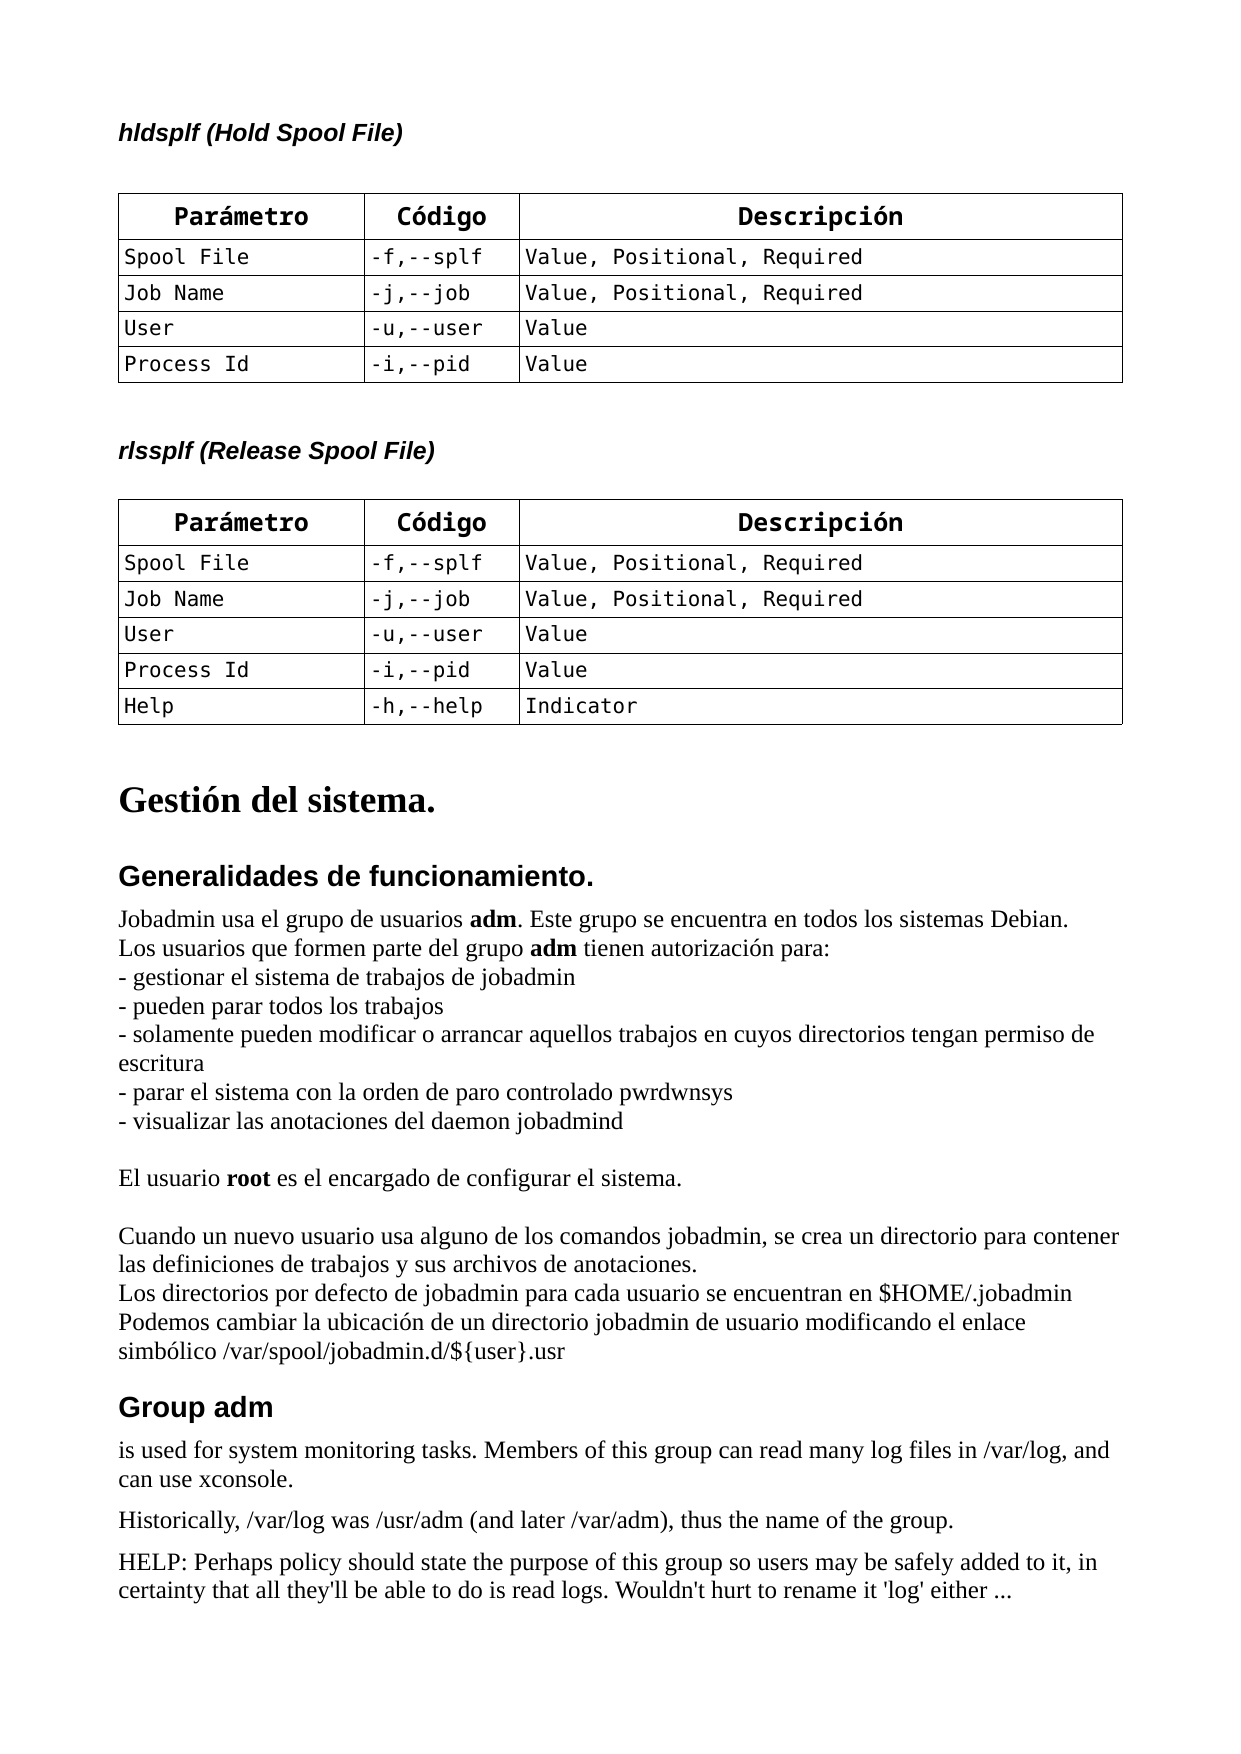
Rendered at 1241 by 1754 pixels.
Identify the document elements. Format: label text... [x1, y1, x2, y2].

text - gestionar el sistema de trabajos de jobadmin [118, 962, 1122, 991]
table_cell Job Name [119, 276, 364, 311]
table_cell Value, Positional, Required [520, 276, 1122, 311]
text - visualizar las anotaciones del daemon jobadmind [118, 1106, 1122, 1134]
text - solamente pueden modificar o arrancar aquellos trabajos en cuyos directorios tengan permiso de escritura [118, 1019, 1122, 1077]
table_cell Spool File [119, 546, 364, 581]
subtitle Gestión del sistema. [118, 778, 1122, 821]
table_cell Value [520, 312, 1122, 346]
table_header Descripción [520, 194, 1122, 239]
table_header Parámetro [119, 194, 364, 239]
subtitle hldsplf (Hold Spool File) [118, 118, 1122, 147]
text El usuario root es el encargado de configurar el sistema. [118, 1163, 1122, 1192]
table_header Código [365, 500, 519, 545]
text - pueden parar todos los trabajos [118, 991, 1122, 1019]
table_cell -h,--help [365, 689, 519, 724]
table_cell Value [520, 654, 1122, 688]
table_header Código [365, 194, 519, 239]
text Cuando un nuevo usuario usa alguno de los comandos jobadmin, se crea un directorio para contener las definiciones de trabajos y sus archivos de anotaciones. [118, 1221, 1122, 1278]
table_cell -u,--user [365, 618, 519, 652]
table_cell -j,--job [365, 582, 519, 617]
table_cell User [119, 312, 364, 346]
text Jobadmin usa el grupo de usuarios adm. Este grupo se encuentra en todos los sistemas Debian. [118, 904, 1122, 933]
subtitle Group adm [118, 1389, 1122, 1423]
table_cell -f,--splf [365, 546, 519, 581]
text Los directorios por defecto de jobadmin para cada usuario se encuentran en $HOME/.jobadmin [118, 1278, 1122, 1307]
text is used for system monitoring tasks. Members of this group can read many log files in /var/log, and can use xconsole. [118, 1436, 1122, 1493]
text Historically, /var/log was /usr/adm (and later /var/adm), thus the name of the group. [118, 1506, 1122, 1534]
table_cell -i,--pid [365, 347, 519, 382]
table_cell Value [520, 618, 1122, 652]
table_cell Help [119, 689, 364, 724]
table_cell Process Id [119, 654, 364, 688]
table_cell Value, Positional, Required [520, 240, 1122, 275]
text Podemos cambiar la ubicación de un directorio jobadmin de usuario modificando el enlace simbólico /var/spool/jobadmin.d/${user}.usr [118, 1307, 1122, 1364]
table_cell Value, Positional, Required [520, 582, 1122, 617]
text Los usuarios que formen parte del grupo adm tienen autorización para: [118, 933, 1122, 962]
table_cell Job Name [119, 582, 364, 617]
table_cell -u,--user [365, 312, 519, 346]
table_cell -i,--pid [365, 654, 519, 688]
table_cell Process Id [119, 347, 364, 382]
table_cell -j,--job [365, 276, 519, 311]
subtitle rlssplf (Release Spool File) [118, 436, 1122, 464]
table_cell -f,--splf [365, 240, 519, 275]
table_cell Spool File [119, 240, 364, 275]
table_cell Indicator [520, 689, 1122, 724]
text - parar el sistema con la orden de paro controlado pwrdwnsys [118, 1077, 1122, 1106]
table_header Parámetro [119, 500, 364, 545]
table_header Descripción [520, 500, 1122, 545]
table_cell Value [520, 347, 1122, 382]
table_cell User [119, 618, 364, 652]
text HELP: Perhaps policy should state the purpose of this group so users may be safely added to it, in certainty that all they'll be able to do is read logs. Wouldn't hurt to rename it 'log' either ... [118, 1547, 1122, 1604]
table_cell Value, Positional, Required [520, 546, 1122, 581]
subtitle Generalidades de funcionamiento. [118, 858, 1122, 892]
